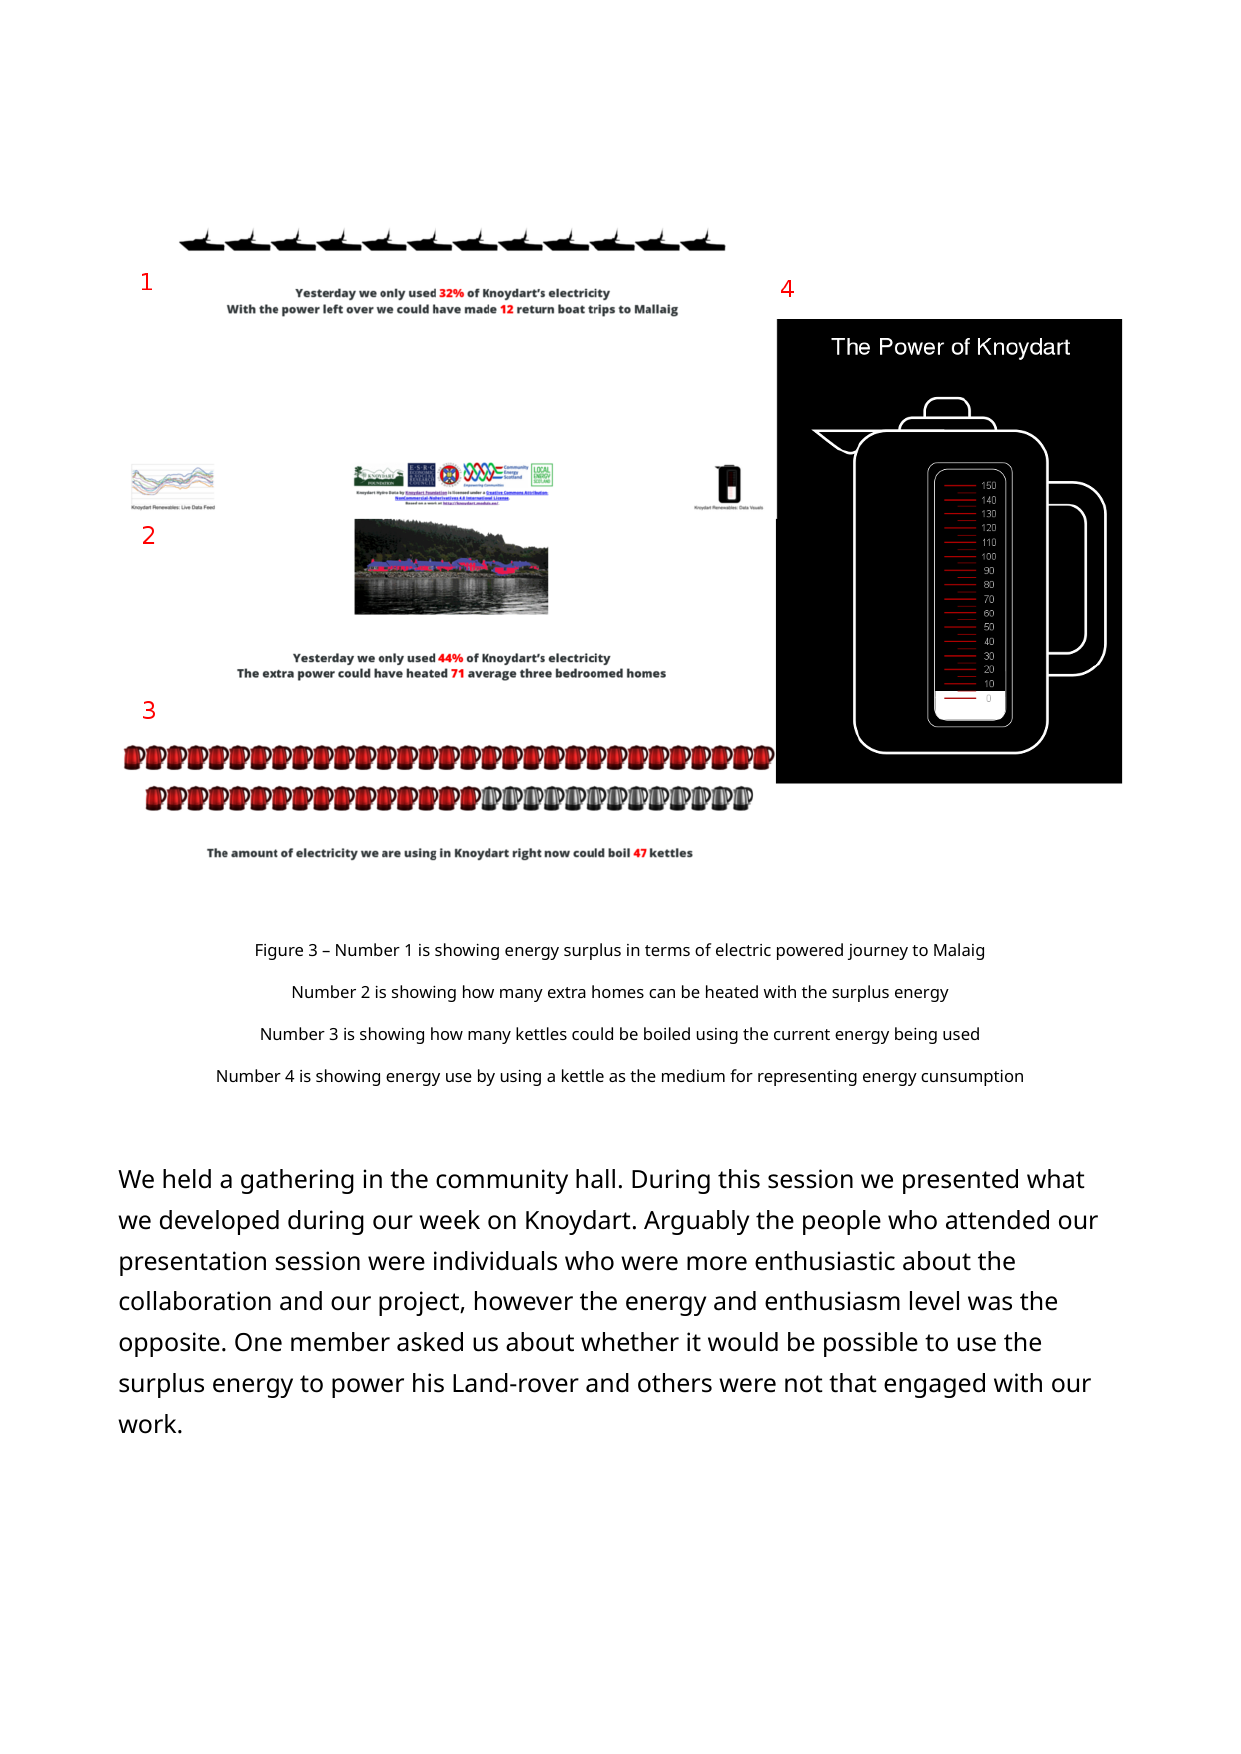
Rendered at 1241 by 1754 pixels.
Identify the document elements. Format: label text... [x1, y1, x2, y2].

text Number 2 is showing how many extra homes can be heated with the surplus energy [118, 981, 1122, 1003]
text Number 3 is showing how many kettles could be boiled using the current energy being used [118, 1023, 1122, 1045]
text We held a gathering in the community hall. During this session we presented what we developed during our week on Knoydart. Arguably the people who attended our presentation session were individuals who were more enthusiastic about the collaboration and our project, however the energy and enthusiasm level was the opposite. One member asked us about whether it would be possible to use the surplus energy to power his Land-rover and others were not that engaged with our work. [118, 1162, 1122, 1441]
text Number 4 is showing energy use by using a kettle as the medium for representing energy cunsumption [118, 1064, 1122, 1087]
picture [118, 181, 1123, 935]
text Figure 3 – Number 1 is showing energy surplus in terms of electric powered journey to Malaig [118, 935, 1122, 962]
